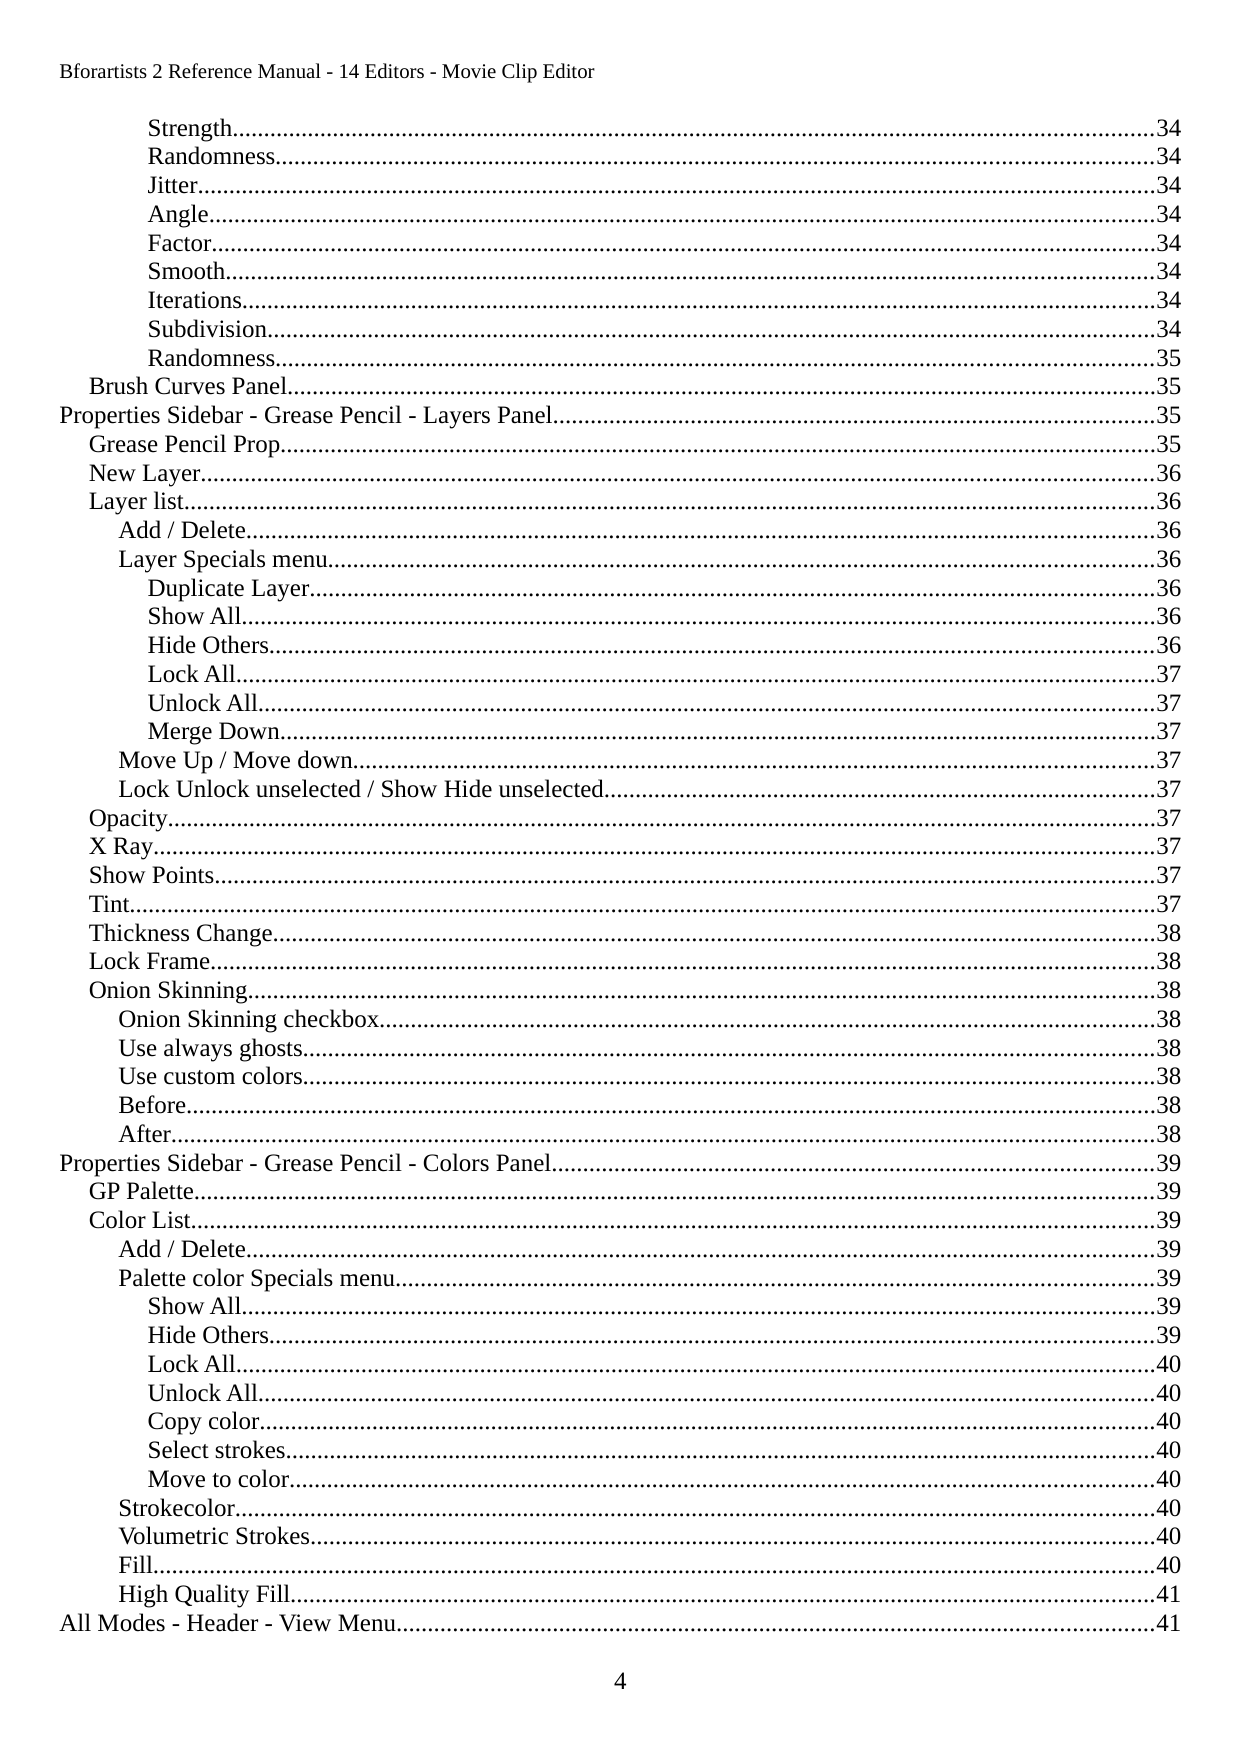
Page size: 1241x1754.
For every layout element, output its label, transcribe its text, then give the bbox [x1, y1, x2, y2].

text New Layer 36 [88, 458, 1181, 486]
text Hide Others 39 [147, 1320, 1181, 1349]
text Color List 39 [88, 1205, 1181, 1234]
text Iterations 34 [147, 285, 1181, 314]
text Lock Unlock unselected / Show Hide unselected 37 [118, 774, 1181, 803]
text Unlock All 40 [147, 1378, 1181, 1406]
text Merge Down 37 [147, 716, 1181, 745]
text Move Up / Move down 37 [118, 745, 1181, 774]
text Show All 39 [147, 1291, 1181, 1320]
text Subdivision 34 [147, 314, 1181, 343]
text Lock All 40 [147, 1349, 1181, 1378]
text High Quality Fill 41 [118, 1579, 1181, 1608]
text Move to color 40 [147, 1464, 1181, 1493]
text Use always ghosts 38 [118, 1033, 1181, 1061]
text Copy color 40 [147, 1406, 1181, 1435]
text Show Points 37 [88, 860, 1181, 889]
text Before 38 [118, 1090, 1181, 1119]
text Lock All 37 [147, 659, 1181, 688]
text Lock Frame 38 [88, 946, 1181, 975]
text Layer list 36 [88, 486, 1181, 515]
text Hide Others 36 [147, 630, 1181, 659]
text Randomness 34 [147, 141, 1181, 170]
text Angle 34 [147, 199, 1181, 228]
text GP Palette 39 [88, 1176, 1181, 1205]
text Use custom colors 38 [118, 1061, 1181, 1090]
text Properties Sidebar - Grease Pencil - Colors Panel 39 [59, 1148, 1181, 1176]
text Brush Curves Panel 35 [88, 371, 1181, 400]
text Duplicate Layer 36 [147, 573, 1181, 601]
text Properties Sidebar - Grease Pencil - Layers Panel 35 [59, 400, 1181, 429]
text Show All 36 [147, 601, 1181, 630]
text Add / Delete 36 [118, 515, 1181, 544]
text X Ray 37 [88, 831, 1181, 860]
text Factor 34 [147, 228, 1181, 256]
text Tint 37 [88, 889, 1181, 918]
text Thickness Change 38 [88, 918, 1181, 946]
text Jitter 34 [147, 170, 1181, 199]
text Select strokes 40 [147, 1435, 1181, 1464]
text All Modes - Header - View Menu 41 [59, 1608, 1181, 1636]
text Randomness 35 [147, 343, 1181, 371]
text Fill 40 [118, 1550, 1181, 1579]
text Layer Specials menu 36 [118, 544, 1181, 573]
text Strokecolor 40 [118, 1493, 1181, 1521]
text After 38 [118, 1119, 1181, 1148]
text Onion Skinning checkbox 38 [118, 1004, 1181, 1033]
text Smooth 34 [147, 256, 1181, 285]
text Onion Skinning 38 [88, 975, 1181, 1004]
text Add / Delete 39 [118, 1234, 1181, 1263]
text Volumetric Strokes 40 [118, 1521, 1181, 1550]
text Opacity 37 [88, 803, 1181, 831]
text Unlock All 37 [147, 688, 1181, 716]
text Strength 34 [147, 113, 1181, 141]
text Grease Pencil Prop 35 [88, 429, 1181, 458]
text Palette color Specials menu 39 [118, 1263, 1181, 1291]
